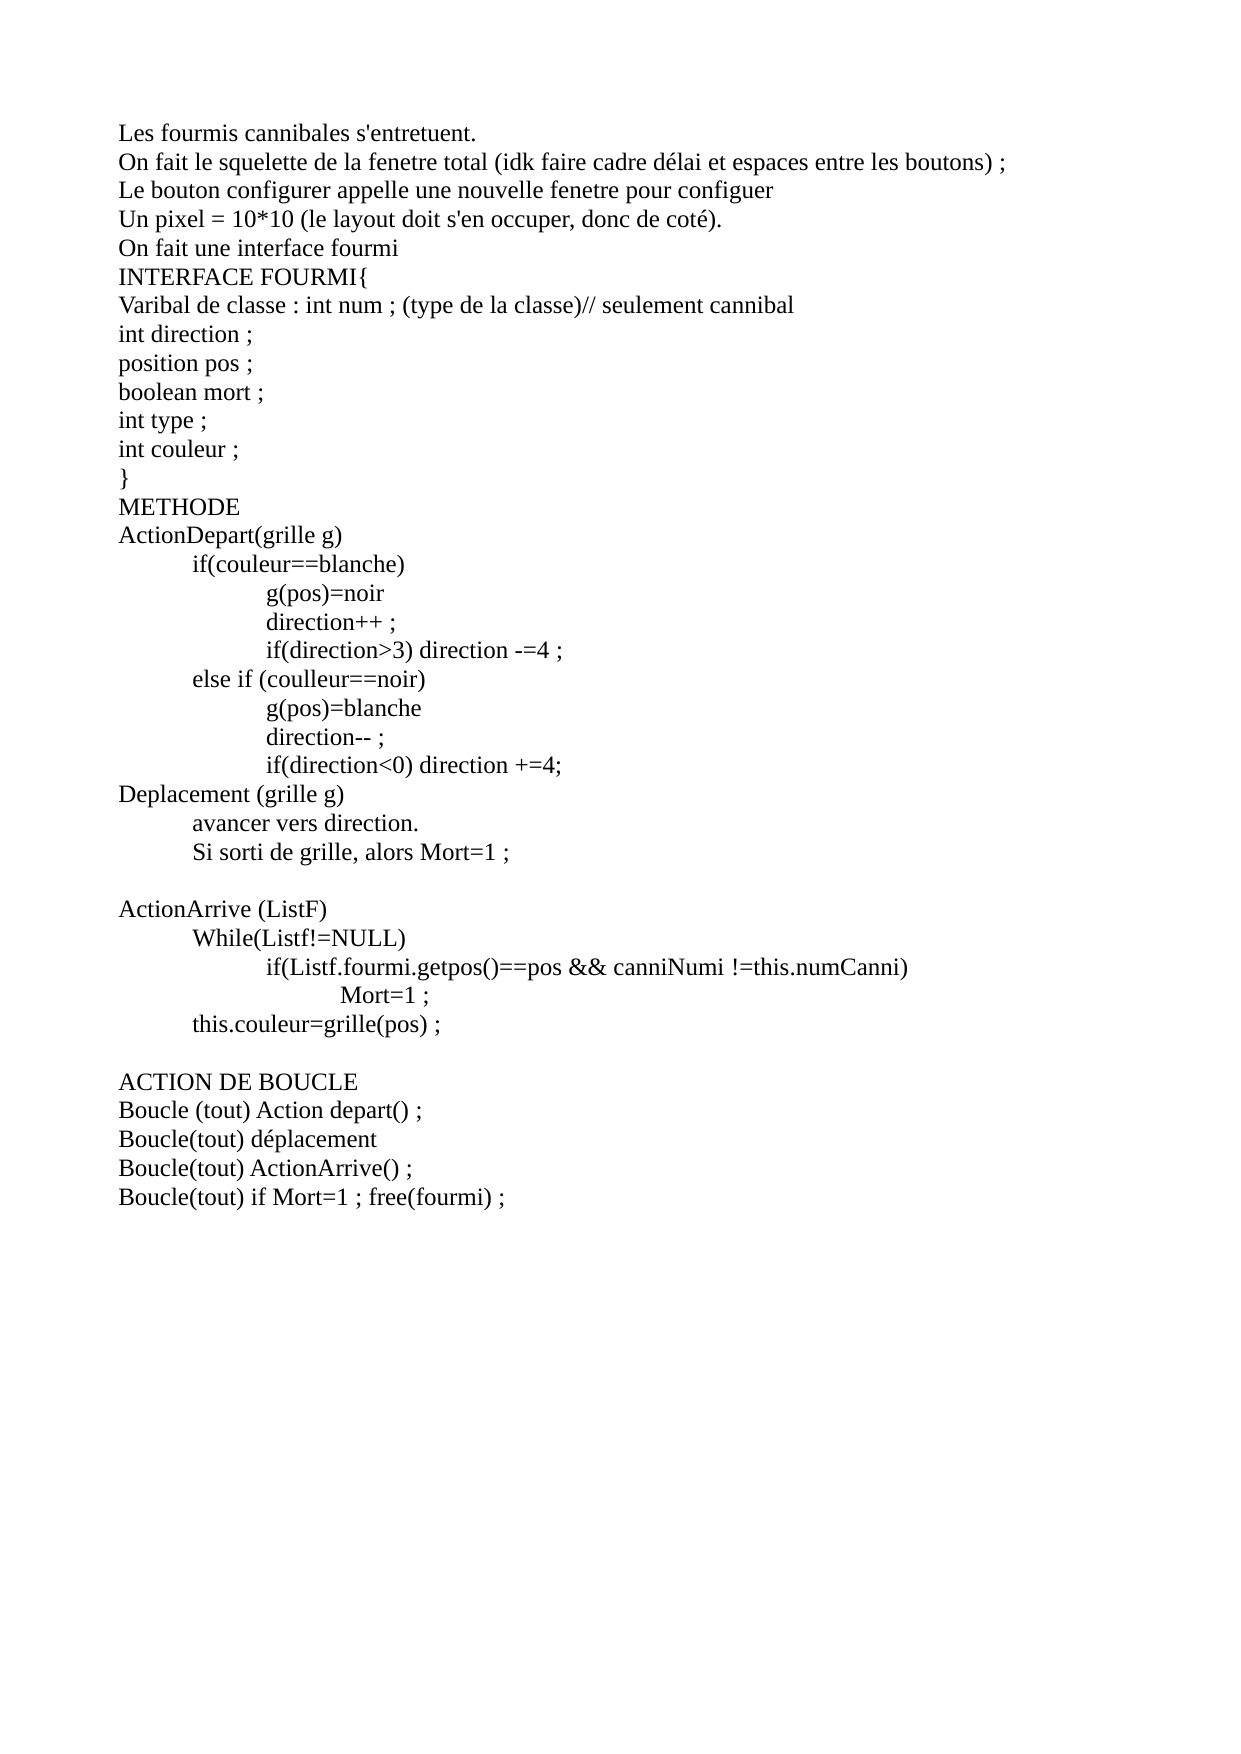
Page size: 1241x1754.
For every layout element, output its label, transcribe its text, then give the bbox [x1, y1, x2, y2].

text int direction ; [118, 319, 1122, 348]
text Mort=1 ; [118, 981, 1122, 1009]
text On fait une interface fourmi [118, 233, 1122, 262]
text g(pos)=blanche [118, 693, 1122, 722]
text Les fourmis cannibales s'entretuent. [118, 118, 1122, 147]
text While(Listf!=NULL) [118, 923, 1122, 952]
text ActionDepart(grille g) [118, 521, 1122, 549]
text Deplacement (grille g) [118, 779, 1122, 808]
text direction-- ; [118, 722, 1122, 751]
text On fait le squelette de la fenetre total (idk faire cadre délai et espaces entre les boutons) ; [118, 147, 1122, 176]
text if(couleur==blanche) [118, 549, 1122, 578]
text METHODE [118, 492, 1122, 521]
text Varibal de classe : int num ; (type de la classe)// seulement cannibal [118, 291, 1122, 319]
text if(direction<0) direction +=4; [118, 751, 1122, 779]
text ACTION DE BOUCLE [118, 1067, 1122, 1096]
text Si sorti de grille, alors Mort=1 ; [118, 837, 1122, 866]
text else if (coulleur==noir) [118, 664, 1122, 693]
text Le bouton configurer appelle une nouvelle fenetre pour configuer [118, 176, 1122, 204]
text position pos ; [118, 348, 1122, 377]
text int couleur ; [118, 434, 1122, 463]
text } [118, 463, 1122, 492]
text int type ; [118, 406, 1122, 434]
text Boucle (tout) Action depart() ; [118, 1096, 1122, 1124]
text if(direction>3) direction -=4 ; [118, 636, 1122, 664]
text Boucle(tout) déplacement [118, 1124, 1122, 1153]
text boolean mort ; [118, 377, 1122, 406]
text this.couleur=grille(pos) ; [118, 1009, 1122, 1038]
text g(pos)=noir [118, 578, 1122, 607]
text Un pixel = 10*10 (le layout doit s'en occuper, donc de coté). [118, 204, 1122, 233]
text INTERFACE FOURMI{ [118, 262, 1122, 291]
text ActionArrive (ListF) [118, 894, 1122, 923]
text Boucle(tout) ActionArrive() ; [118, 1153, 1122, 1182]
text avancer vers direction. [118, 808, 1122, 837]
text if(Listf.fourmi.getpos()==pos && canniNumi !=this.numCanni) [118, 952, 1122, 981]
text Boucle(tout) if Mort=1 ; free(fourmi) ; [118, 1182, 1122, 1211]
text direction++ ; [118, 607, 1122, 636]
